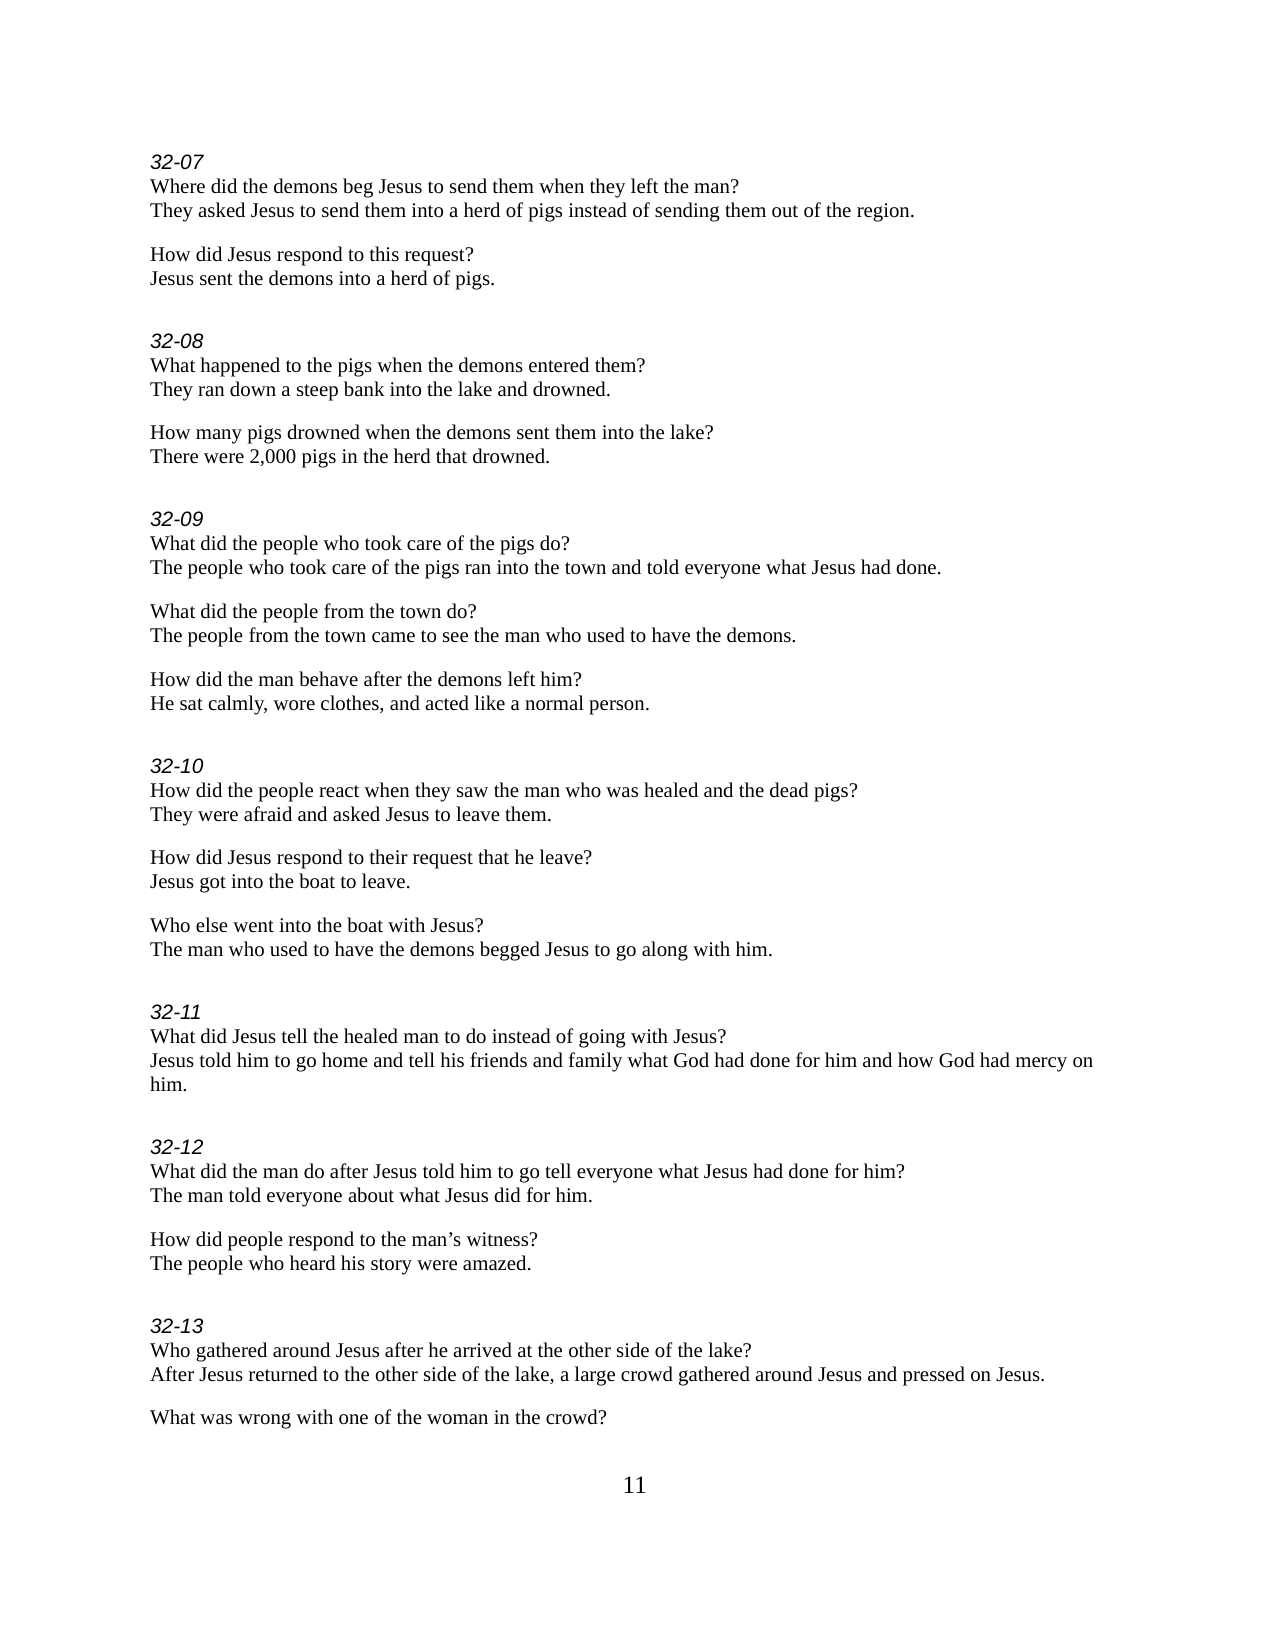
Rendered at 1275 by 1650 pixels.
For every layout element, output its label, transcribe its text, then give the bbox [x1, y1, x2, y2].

text How did the people react when they saw the man who was healed and the dead pigs? They were afraid and asked Jesus to leave them. [150, 777, 1125, 826]
subtitle 32-09 [150, 507, 1125, 531]
text How many pigs drowned when the demons sent them into the lake? There were 2,000 pigs in the herd that drowned. [150, 420, 1125, 468]
subtitle 32-13 [150, 1313, 1125, 1337]
subtitle 32-08 [150, 329, 1125, 353]
text What did Jesus tell the healed man to do instead of going with Jesus? Jesus told him to go home and tell his friends and family what God had done for him and how God had mercy on him. [150, 1024, 1125, 1096]
text Where did the demons beg Jesus to send them when they left the man? They asked Jesus to send them into a herd of pigs instead of sending them out of the region. [150, 174, 1125, 222]
text How did Jesus respond to this request? Jesus sent the demons into a herd of pigs. [150, 242, 1125, 290]
subtitle 32-10 [150, 753, 1125, 777]
text What did the people who took care of the pigs do? The people who took care of the pigs ran into the town and told everyone what Jesus had done. [150, 531, 1125, 579]
text What did the man do after Jesus told him to go tell everyone what Jesus had done for him? The man told everyone about what Jesus did for him. [150, 1159, 1125, 1207]
text What did the people from the town do? The people from the town came to see the man who used to have the demons. [150, 599, 1125, 647]
text What happened to the pigs when the demons entered them? They ran down a steep bank into the lake and drowned. [150, 353, 1125, 401]
text How did people respond to the man’s witness? The people who heard his story were amazed. [150, 1226, 1125, 1274]
subtitle 32-12 [150, 1135, 1125, 1159]
subtitle 32-11 [150, 1000, 1125, 1024]
text Who gathered around Jesus after he arrived at the other side of the lake? After Jesus returned to the other side of the lake, a large crowd gathered around Jesus and pressed on Jesus. [150, 1337, 1125, 1386]
text How did Jesus respond to their request that he leave? Jesus got into the boat to leave. [150, 845, 1125, 893]
subtitle 32-07 [150, 150, 1125, 174]
text Who else went into the boat with Jesus? The man who used to have the demons begged Jesus to go along with him. [150, 913, 1125, 961]
text What was wrong with one of the woman in the crowd? [150, 1405, 1125, 1429]
text How did the man behave after the demons left him? He sat calmly, wore clothes, and acted like a normal person. [150, 666, 1125, 714]
